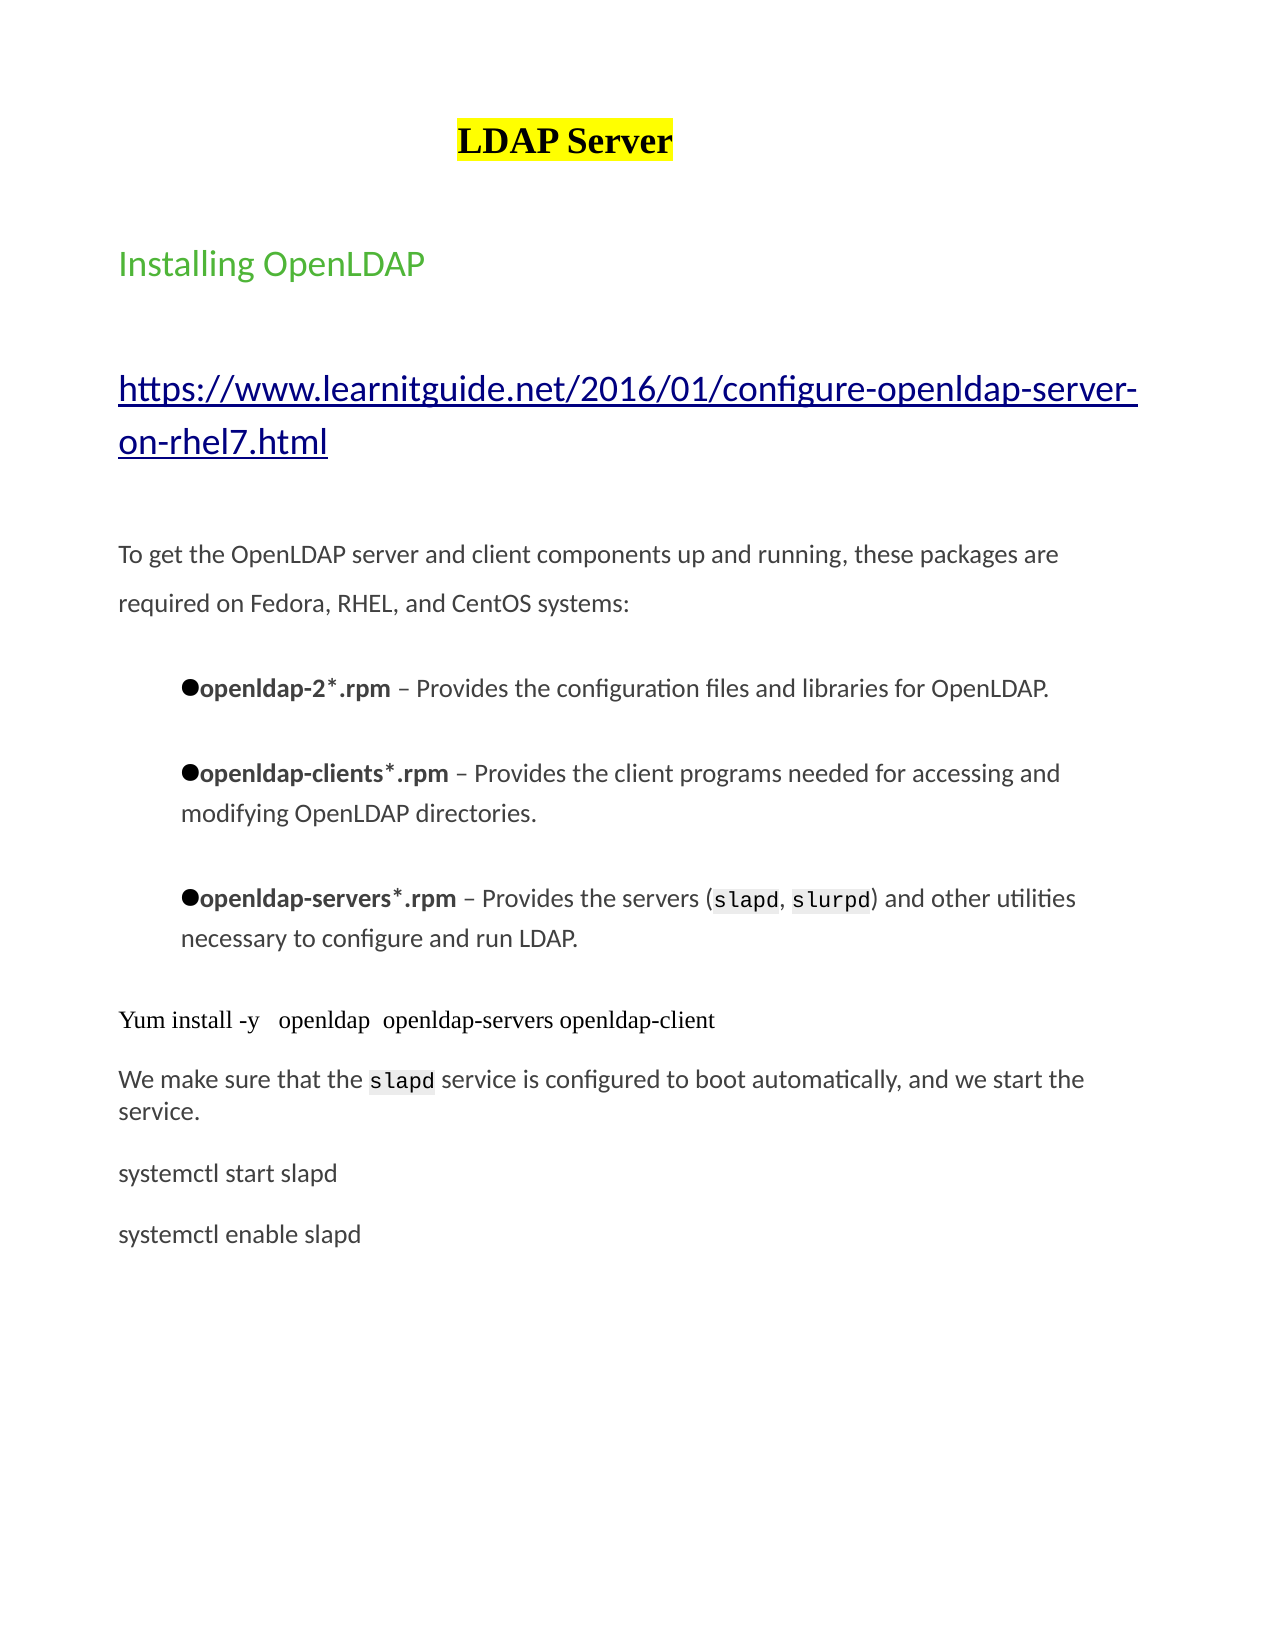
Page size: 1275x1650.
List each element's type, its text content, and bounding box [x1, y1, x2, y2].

list openldap-servers*.rpm – Provides the servers (slapd, slurpd) and other utilities necessary to configure and run LDAP. [118, 873, 1157, 954]
subtitle Installing OpenLDAP [118, 239, 1157, 285]
text LDAP Server [118, 118, 1157, 161]
text https://www.learnitguide.net/2016/01/configure-openldap-server-on-rhel7.html [118, 365, 1157, 464]
text We make sure that the slapd service is configured to boot automatically, and we start the service. [118, 1063, 1157, 1127]
text systemctl enable slapd [118, 1217, 1157, 1250]
text To get the OpenLDAP server and client components up and running, these packages are required on Fedora, RHEL, and CentOS systems: [118, 522, 1157, 619]
text Yum install -y openldap openldap-servers openldap-client [118, 1005, 1157, 1034]
list openldap-clients*.rpm – Provides the client programs needed for accessing and modifying OpenLDAP directories. [118, 748, 1157, 829]
list openldap-2*.rpm – Provides the configuration files and libraries for OpenLDAP. [118, 664, 1157, 704]
text systemctl start slapd [118, 1156, 1157, 1189]
